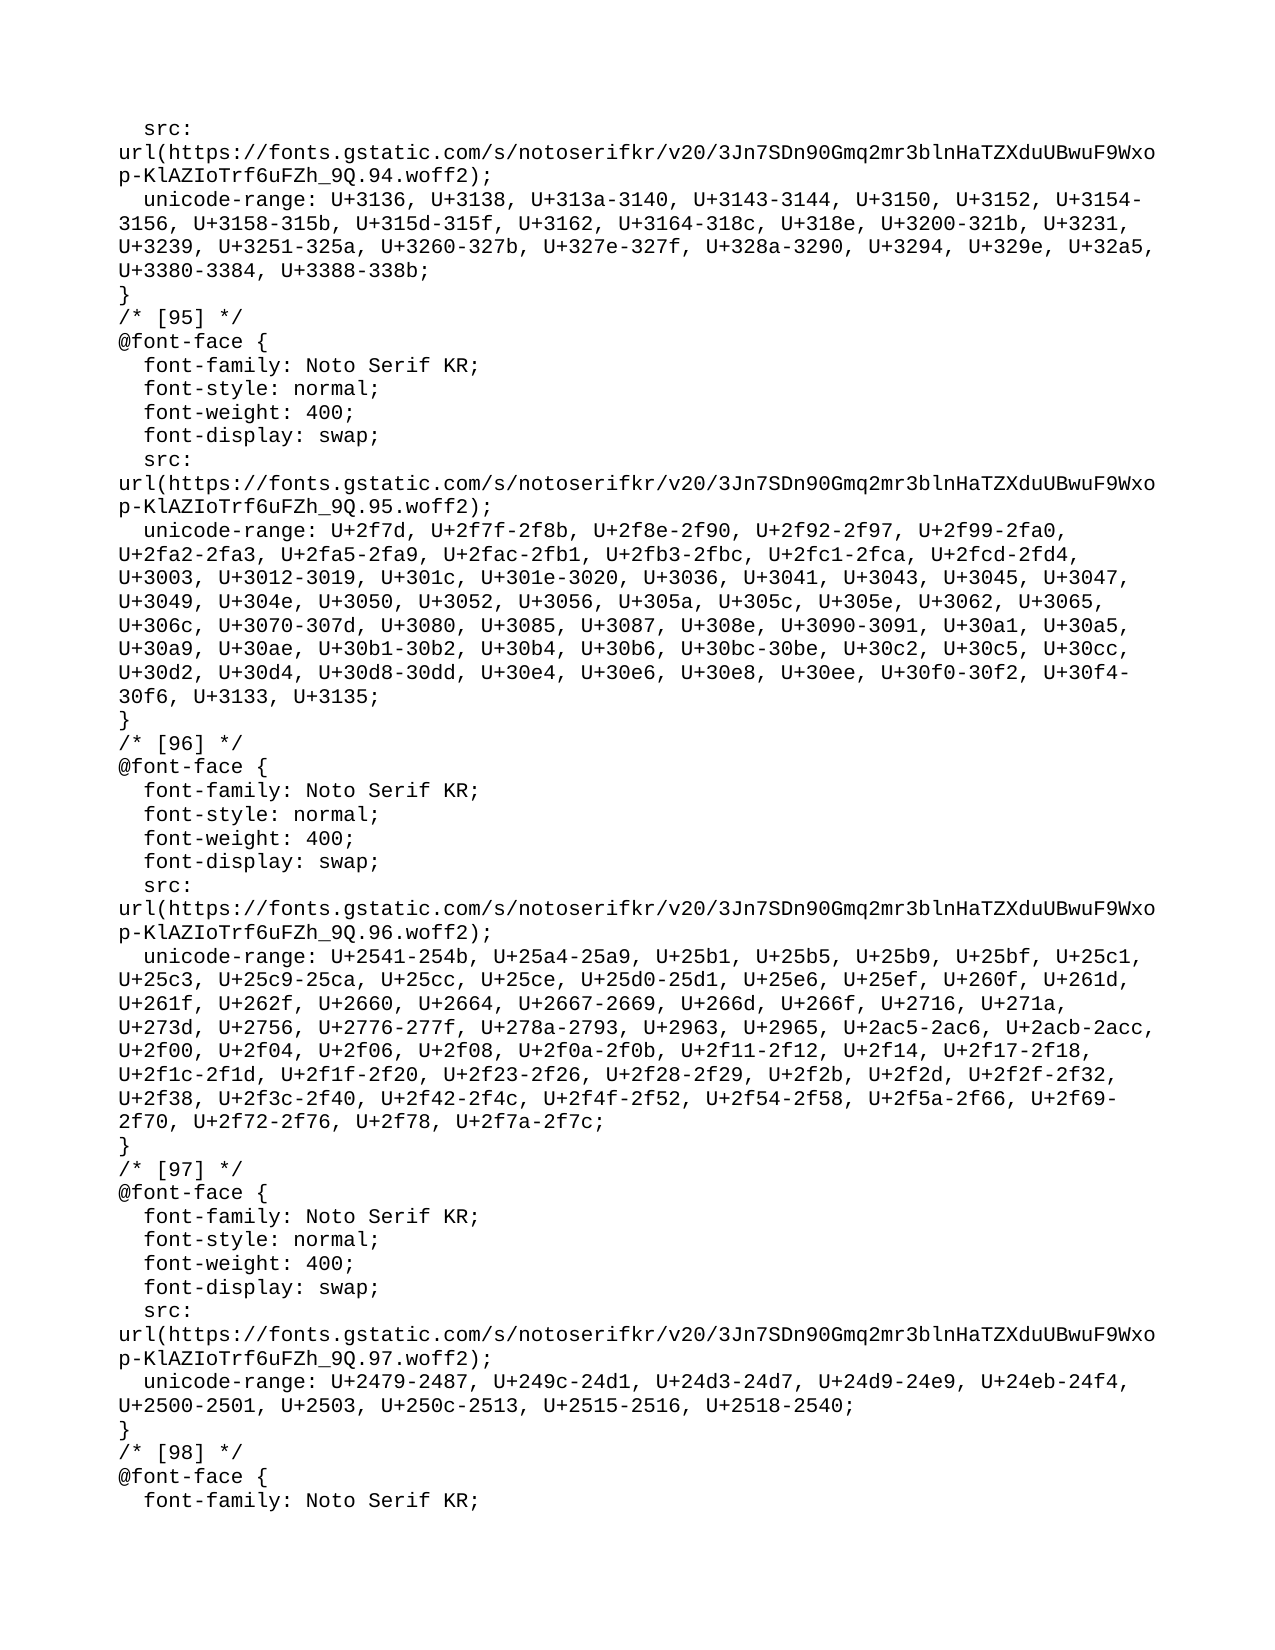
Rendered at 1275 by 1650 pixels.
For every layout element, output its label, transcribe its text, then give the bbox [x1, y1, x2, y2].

text unicode-range: U+2541-254b, U+25a4-25a9, U+25b1, U+25b5, U+25b9, U+25bf, U+25c1, U+25c3, U+25c9-25ca, U+25cc, U+25ce, U+25d0-25d1, U+25e6, U+25ef, U+260f, U+261d, U+261f, U+262f, U+2660, U+2664, U+2667-2669, U+266d, U+266f, U+2716, U+271a, U+273d, U+2756, U+2776-277f, U+278a-2793, U+2963, U+2965, U+2ac5-2ac6, U+2acb-2acc, U+2f00, U+2f04, U+2f06, U+2f08, U+2f0a-2f0b, U+2f11-2f12, U+2f14, U+2f17-2f18, U+2f1c-2f1d, U+2f1f-2f20, U+2f23-2f26, U+2f28-2f29, U+2f2b, U+2f2d, U+2f2f-2f32, U+2f38, U+2f3c-2f40, U+2f42-2f4c, U+2f4f-2f52, U+2f54-2f58, U+2f5a-2f66, U+2f69-2f70, U+2f72-2f76, U+2f78, U+2f7a-2f7c; [118, 946, 1157, 1135]
text unicode-range: U+2479-2487, U+249c-24d1, U+24d3-24d7, U+24d9-24e9, U+24eb-24f4, U+2500-2501, U+2503, U+250c-2513, U+2515-2516, U+2518-2540; [118, 1371, 1157, 1419]
text src: url(https://fonts.gstatic.com/s/notoserifkr/v20/3Jn7SDn90Gmq2mr3blnHaTZXduUBwuF9Wxop-KlAZIoTrf6uFZh_9Q.95.woff2); [118, 449, 1157, 520]
text } [118, 284, 1157, 307]
text /* [96] */ [118, 733, 1157, 757]
text font-family: Noto Serif KR; [118, 780, 1157, 804]
text @font-face { [118, 757, 1157, 780]
text unicode-range: U+2f7d, U+2f7f-2f8b, U+2f8e-2f90, U+2f92-2f97, U+2f99-2fa0, U+2fa2-2fa3, U+2fa5-2fa9, U+2fac-2fb1, U+2fb3-2fbc, U+2fc1-2fca, U+2fcd-2fd4, U+3003, U+3012-3019, U+301c, U+301e-3020, U+3036, U+3041, U+3043, U+3045, U+3047, U+3049, U+304e, U+3050, U+3052, U+3056, U+305a, U+305c, U+305e, U+3062, U+3065, U+306c, U+3070-307d, U+3080, U+3085, U+3087, U+308e, U+3090-3091, U+30a1, U+30a5, U+30a9, U+30ae, U+30b1-30b2, U+30b4, U+30b6, U+30bc-30be, U+30c2, U+30c5, U+30cc, U+30d2, U+30d4, U+30d8-30dd, U+30e4, U+30e6, U+30e8, U+30ee, U+30f0-30f2, U+30f4-30f6, U+3133, U+3135; [118, 520, 1157, 709]
text font-weight: 400; [118, 1253, 1157, 1277]
text font-display: swap; [118, 426, 1157, 449]
text src: url(https://fonts.gstatic.com/s/notoserifkr/v20/3Jn7SDn90Gmq2mr3blnHaTZXduUBwuF9Wxop-KlAZIoTrf6uFZh_9Q.97.woff2); [118, 1300, 1157, 1371]
text font-display: swap; [118, 851, 1157, 875]
text font-family: Noto Serif KR; [118, 354, 1157, 378]
text font-style: normal; [118, 804, 1157, 827]
text } [118, 1419, 1157, 1442]
text /* [95] */ [118, 307, 1157, 331]
text /* [97] */ [118, 1158, 1157, 1182]
text font-weight: 400; [118, 402, 1157, 426]
text font-display: swap; [118, 1277, 1157, 1300]
text src: url(https://fonts.gstatic.com/s/notoserifkr/v20/3Jn7SDn90Gmq2mr3blnHaTZXduUBwuF9Wxop-KlAZIoTrf6uFZh_9Q.96.woff2); [118, 875, 1157, 946]
text @font-face { [118, 1182, 1157, 1206]
text font-style: normal; [118, 1229, 1157, 1253]
text @font-face { [118, 1466, 1157, 1489]
text src: url(https://fonts.gstatic.com/s/notoserifkr/v20/3Jn7SDn90Gmq2mr3blnHaTZXduUBwuF9Wxop-KlAZIoTrf6uFZh_9Q.94.woff2); [118, 118, 1157, 189]
text } [118, 709, 1157, 733]
text } [118, 1135, 1157, 1158]
text font-style: normal; [118, 378, 1157, 402]
text @font-face { [118, 331, 1157, 354]
text font-family: Noto Serif KR; [118, 1489, 1157, 1513]
text /* [98] */ [118, 1442, 1157, 1466]
text font-family: Noto Serif KR; [118, 1206, 1157, 1229]
text unicode-range: U+3136, U+3138, U+313a-3140, U+3143-3144, U+3150, U+3152, U+3154-3156, U+3158-315b, U+315d-315f, U+3162, U+3164-318c, U+318e, U+3200-321b, U+3231, U+3239, U+3251-325a, U+3260-327b, U+327e-327f, U+328a-3290, U+3294, U+329e, U+32a5, U+3380-3384, U+3388-338b; [118, 189, 1157, 284]
text font-weight: 400; [118, 827, 1157, 851]
